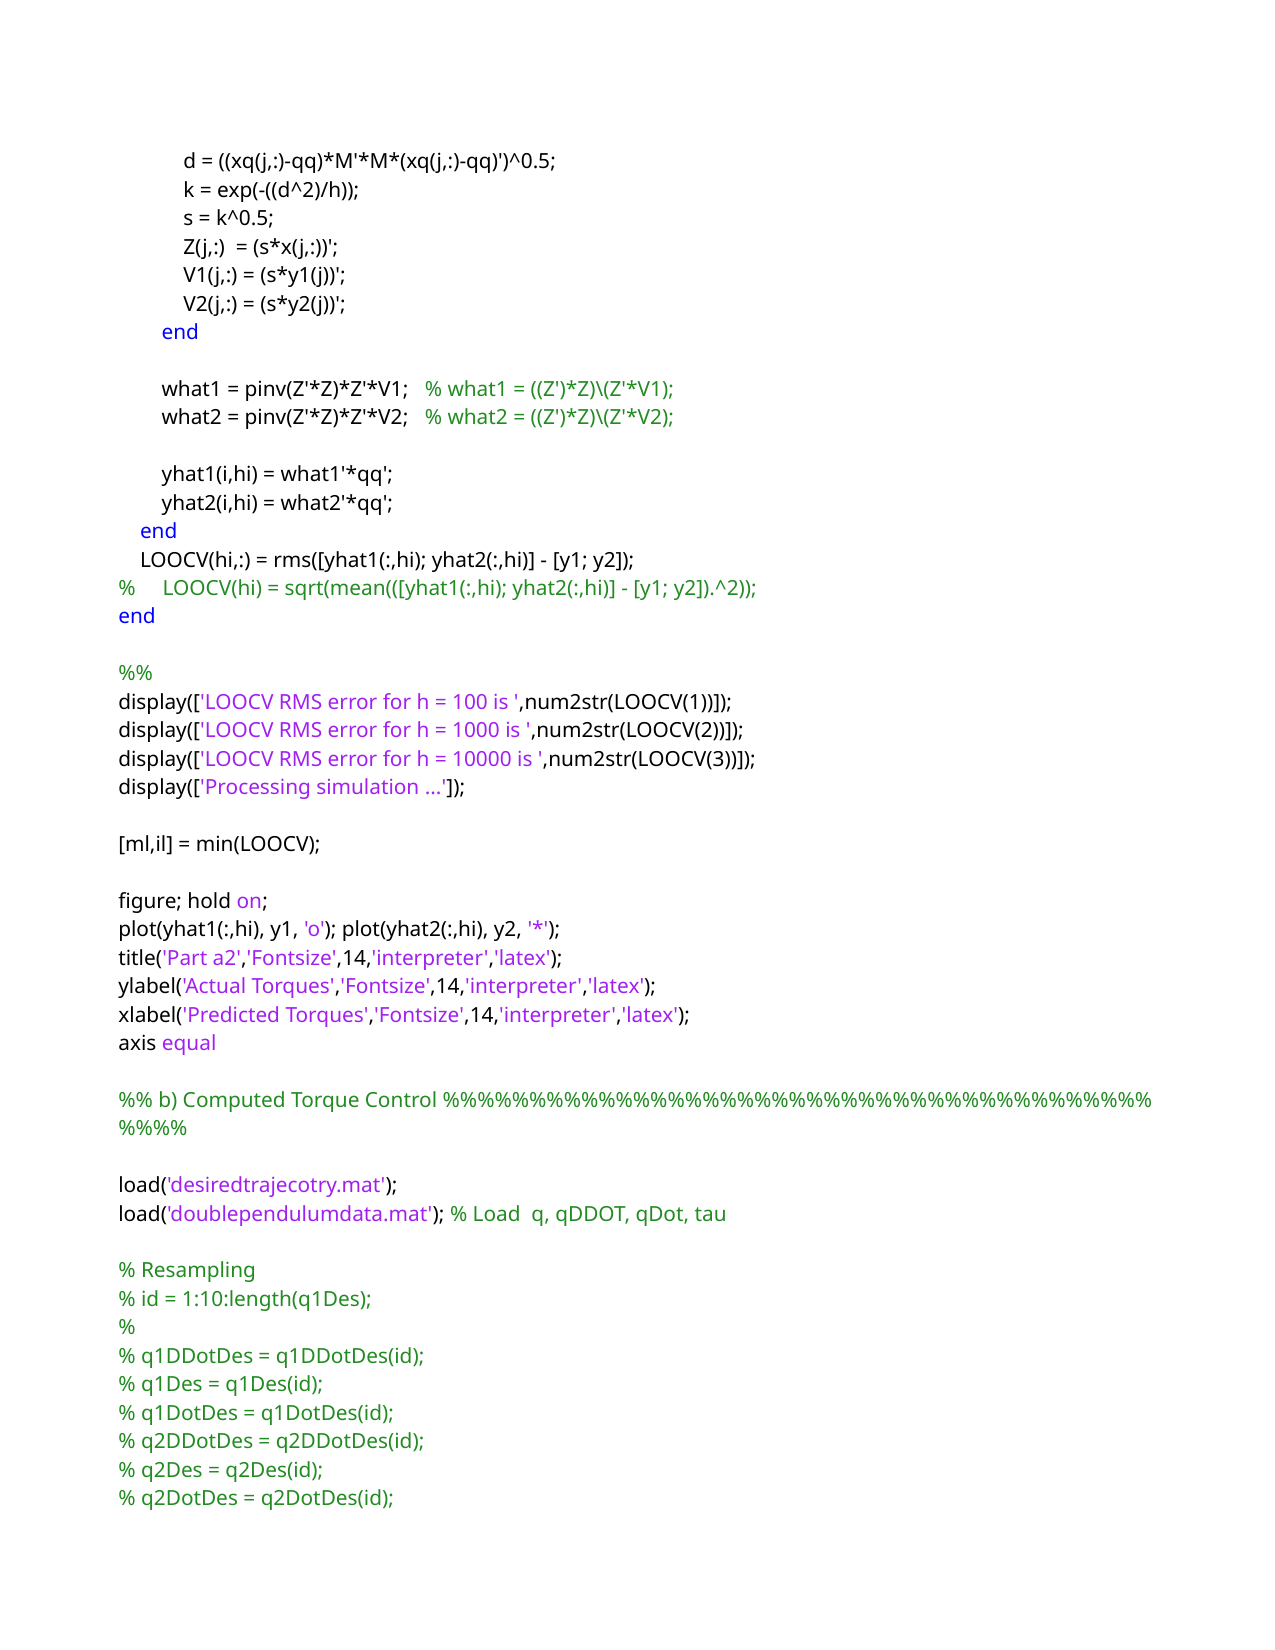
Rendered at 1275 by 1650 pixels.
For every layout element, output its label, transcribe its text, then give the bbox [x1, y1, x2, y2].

text s = k^0.5; [118, 203, 1157, 232]
text [ml,il] = min(LOOCV); [118, 829, 1157, 857]
text % q1DDotDes = q1DDotDes(id); [118, 1341, 1157, 1369]
text display(['LOOCV RMS error for h = 1000 is ',num2str(LOOCV(2))]); [118, 715, 1157, 744]
text plot(yhat1(:,hi), y1, 'o'); plot(yhat2(:,hi), y2, '*'); [118, 914, 1157, 943]
text load('doublependulumdata.mat'); % Load q, qDDOT, qDot, tau [118, 1199, 1157, 1227]
text %% b) Computed Torque Control %%%%%%%%%%%%%%%%%%%%%%%%%%%%%%%%%%%%%%%%%%%%% [118, 1085, 1157, 1142]
text %% [118, 658, 1157, 687]
text % q2DDotDes = q2DDotDes(id); [118, 1426, 1157, 1455]
text % id = 1:10:length(q1Des); [118, 1284, 1157, 1312]
text end [118, 602, 1157, 630]
text % Resampling [118, 1256, 1157, 1284]
text display(['LOOCV RMS error for h = 10000 is ',num2str(LOOCV(3))]); [118, 744, 1157, 772]
text yhat1(i,hi) = what1'*qq'; [118, 459, 1157, 488]
text what1 = pinv(Z'*Z)*Z'*V1; % what1 = ((Z')*Z)\(Z'*V1); [118, 374, 1157, 402]
text % LOOCV(hi) = sqrt(mean(([yhat1(:,hi); yhat2(:,hi)] - [y1; y2]).^2)); [118, 573, 1157, 602]
text LOOCV(hi,:) = rms([yhat1(:,hi); yhat2(:,hi)] - [y1; y2]); [118, 545, 1157, 573]
text Z(j,:) = (s*x(j,:))'; [118, 232, 1157, 260]
text xlabel('Predicted Torques','Fontsize',14,'interpreter','latex'); [118, 1000, 1157, 1028]
text % q2DotDes = q2DotDes(id); [118, 1483, 1157, 1512]
text load('desiredtrajecotry.mat'); [118, 1170, 1157, 1199]
text title('Part a2','Fontsize',14,'interpreter','latex'); [118, 943, 1157, 971]
text % q1Des = q1Des(id); [118, 1369, 1157, 1398]
text d = ((xq(j,:)-qq)*M'*M*(xq(j,:)-qq)')^0.5; [118, 147, 1157, 175]
text axis equal [118, 1028, 1157, 1057]
text display(['Processing simulation ...']); [118, 772, 1157, 801]
text % [118, 1312, 1157, 1341]
text what2 = pinv(Z'*Z)*Z'*V2; % what2 = ((Z')*Z)\(Z'*V2); [118, 402, 1157, 431]
text V1(j,:) = (s*y1(j))'; [118, 260, 1157, 289]
text ylabel('Actual Torques','Fontsize',14,'interpreter','latex'); [118, 971, 1157, 1000]
text end [118, 317, 1157, 346]
text k = exp(-((d^2)/h)); [118, 175, 1157, 203]
text display(['LOOCV RMS error for h = 100 is ',num2str(LOOCV(1))]); [118, 687, 1157, 715]
text figure; hold on; [118, 886, 1157, 914]
text V2(j,:) = (s*y2(j))'; [118, 289, 1157, 317]
text end [118, 516, 1157, 545]
text % q1DotDes = q1DotDes(id); [118, 1398, 1157, 1426]
text yhat2(i,hi) = what2'*qq'; [118, 488, 1157, 516]
text % q2Des = q2Des(id); [118, 1455, 1157, 1483]
